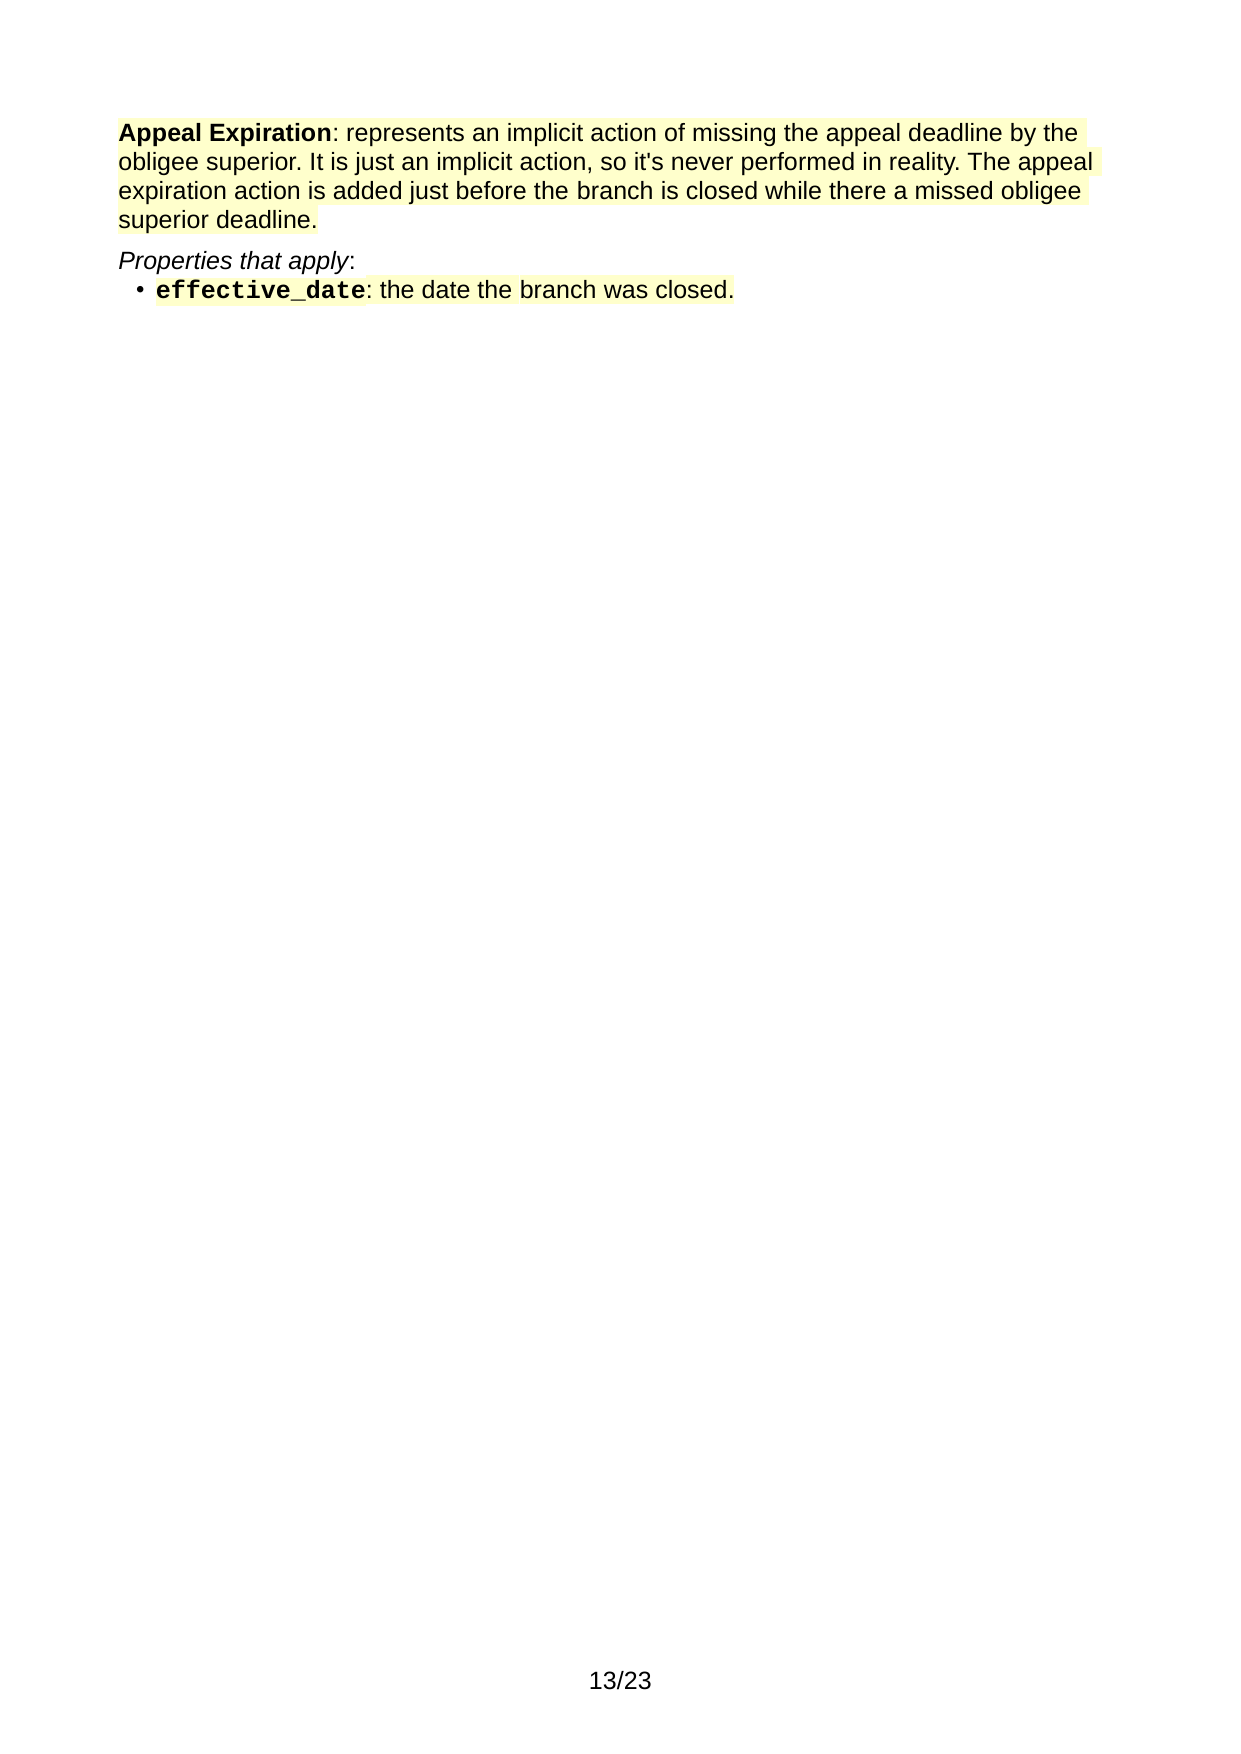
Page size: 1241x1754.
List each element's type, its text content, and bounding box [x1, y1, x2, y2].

list effective_date: the date the branch was closed. [366, 275, 1122, 306]
list effective_date: the date the branch was closed. [136, 275, 366, 306]
text Appeal Expiration: represents an implicit action of missing the appeal deadline by the obligee superior. It is just an implicit action, so it's never performed in reality. The appeal expiration action is added just before the branch is closed while there a missed obligee superior deadline. [318, 118, 1122, 234]
text Properties that apply: [118, 246, 1122, 275]
